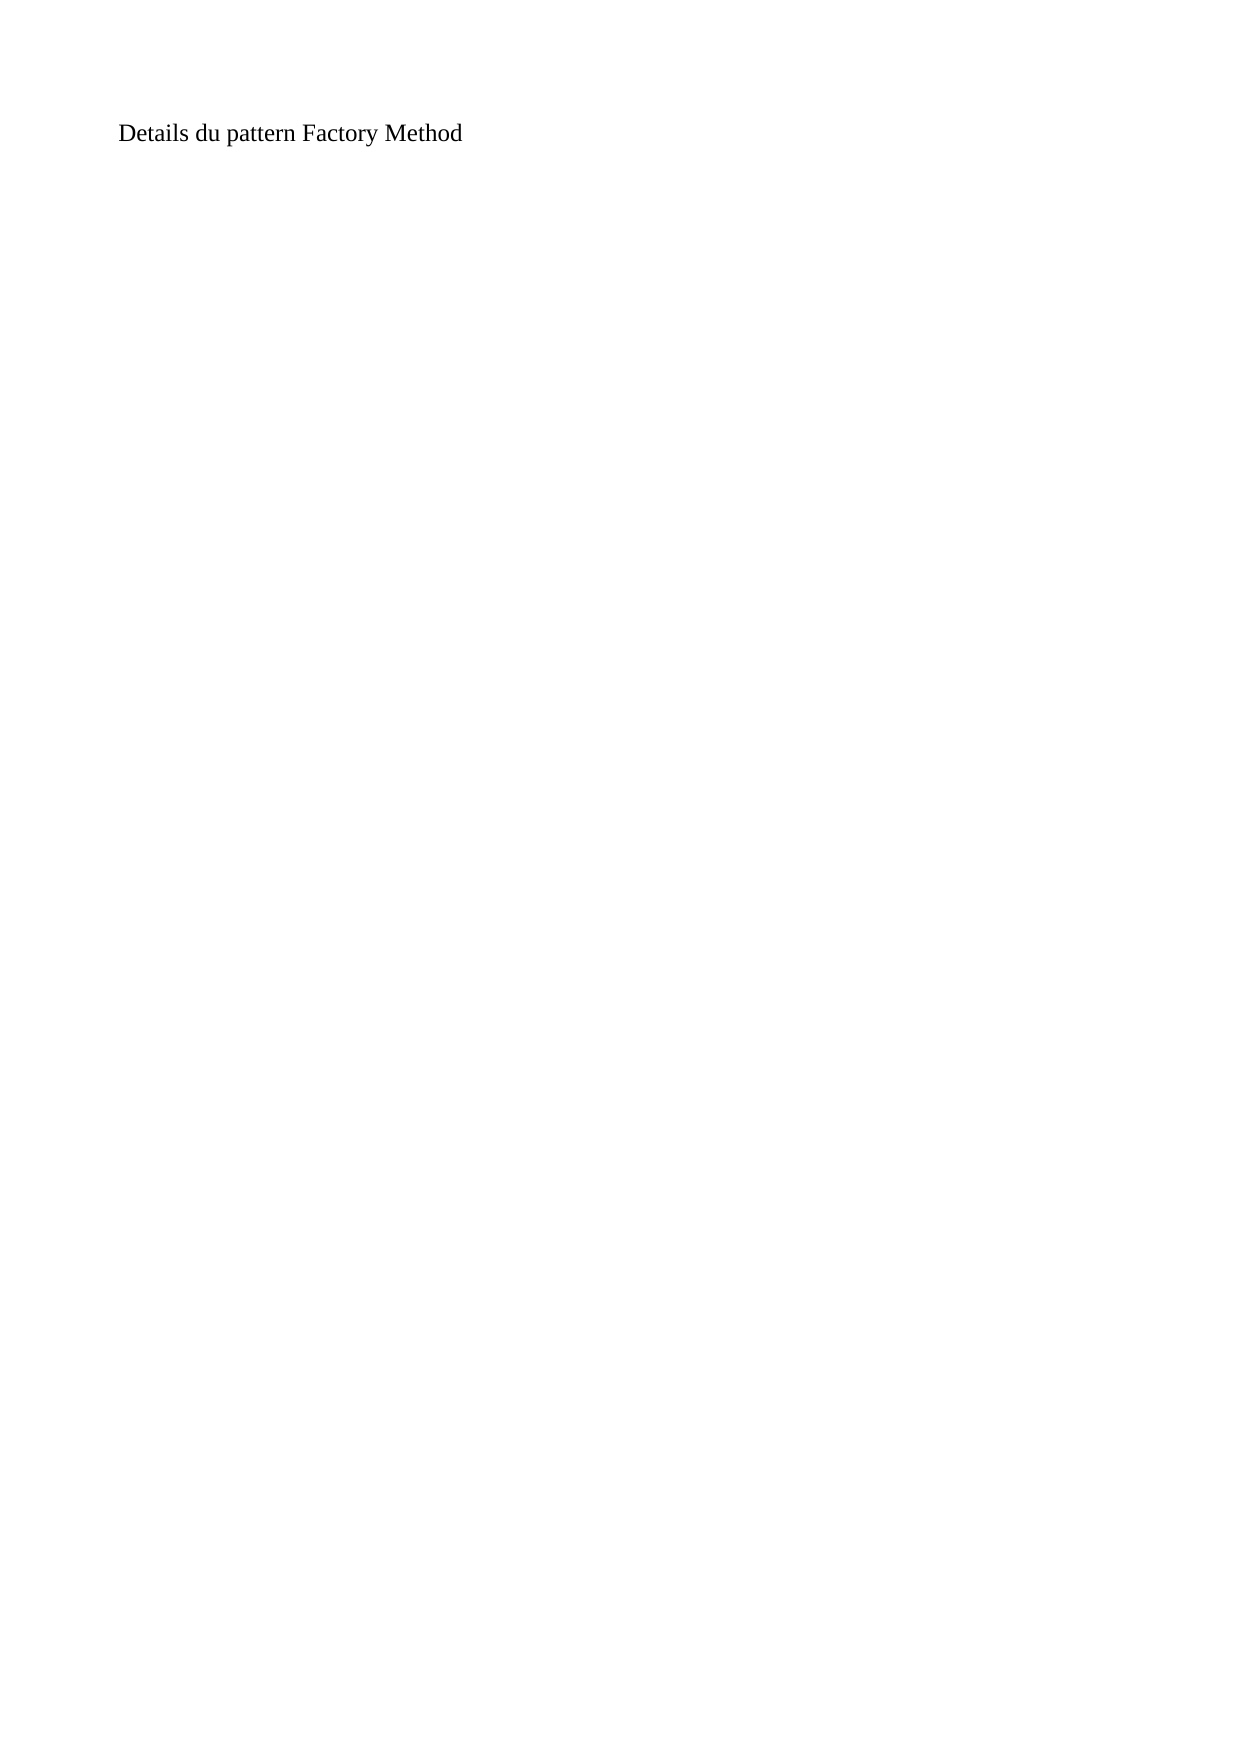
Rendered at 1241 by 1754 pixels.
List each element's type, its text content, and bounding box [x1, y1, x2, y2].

text Details du pattern Factory Method [118, 118, 1122, 147]
